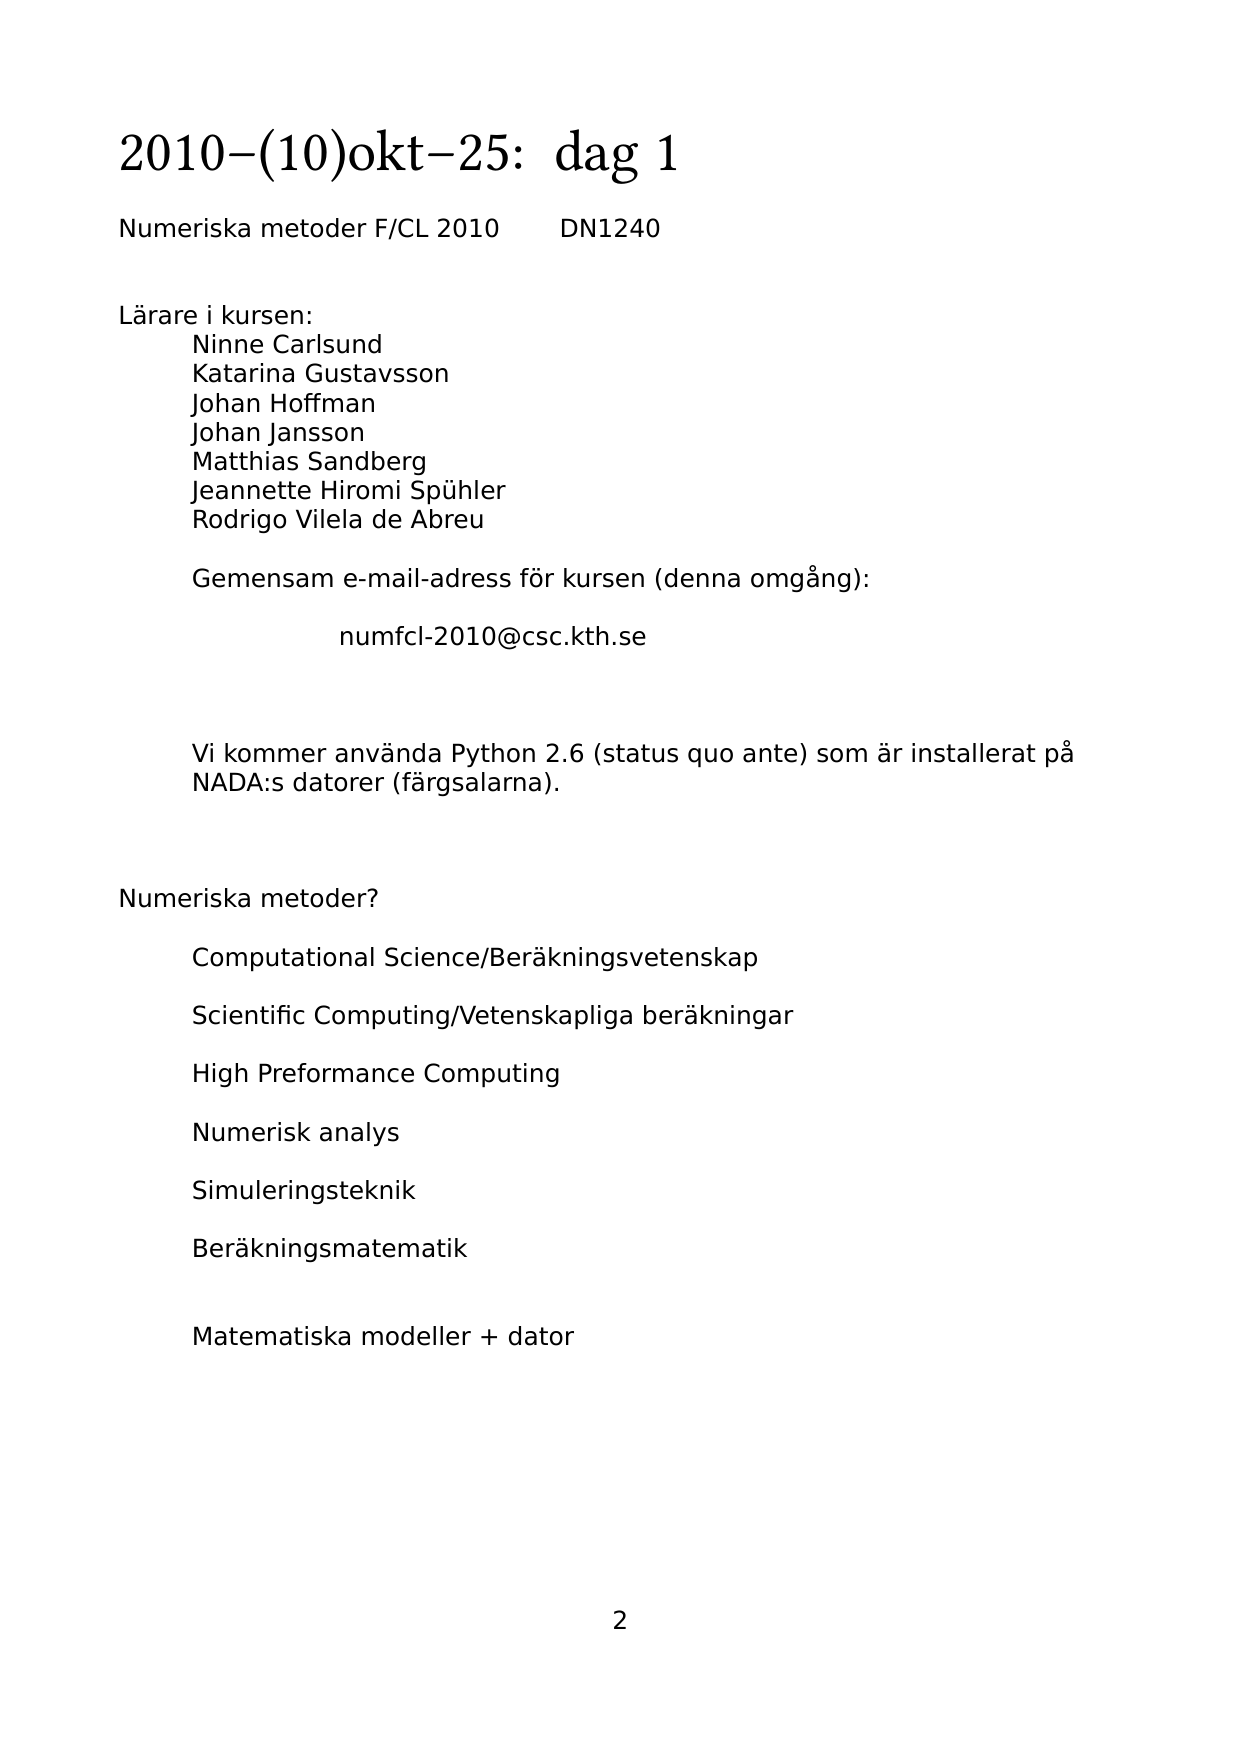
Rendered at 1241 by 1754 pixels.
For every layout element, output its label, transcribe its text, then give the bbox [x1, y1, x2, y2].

text Numeriska metoder? [118, 885, 1122, 914]
text Johan Jansson [118, 418, 1122, 447]
text Matematiska modeller + dator [118, 1322, 1122, 1351]
text Ninne Carlsund [118, 331, 1122, 360]
text Vi kommer använda Python 2.6 (status quo ante) som är installerat på [118, 739, 1122, 768]
text Numerisk analys [118, 1118, 1122, 1147]
text Numeriska metoder F/CL 2010 DN1240 [118, 214, 1122, 243]
text High Preformance Computing [118, 1060, 1122, 1089]
text Matthias Sandberg [118, 447, 1122, 476]
text Jeannette Hiromi Spühler [118, 476, 1122, 506]
text NADA:s datorer (färgsalarna). [118, 768, 1122, 797]
text Johan Hoffman [118, 389, 1122, 418]
text Beräkningsmatematik [118, 1235, 1122, 1264]
text Lärare i kursen: [118, 301, 1122, 331]
text Gemensam e-mail-adress för kursen (denna omgång): [118, 564, 1122, 593]
text Scientific Computing/Vetenskapliga beräkningar [118, 1001, 1122, 1031]
text numfcl-2010@csc.kth.se [118, 622, 1122, 651]
text Katarina Gustavsson [118, 360, 1122, 389]
text Rodrigo Vilela de Abreu [118, 506, 1122, 535]
text Computational Science/Beräkningsvetenskap [118, 943, 1122, 972]
text 2010–(10)okt–25: dag 1 [118, 118, 1122, 185]
text Simuleringsteknik [118, 1176, 1122, 1206]
